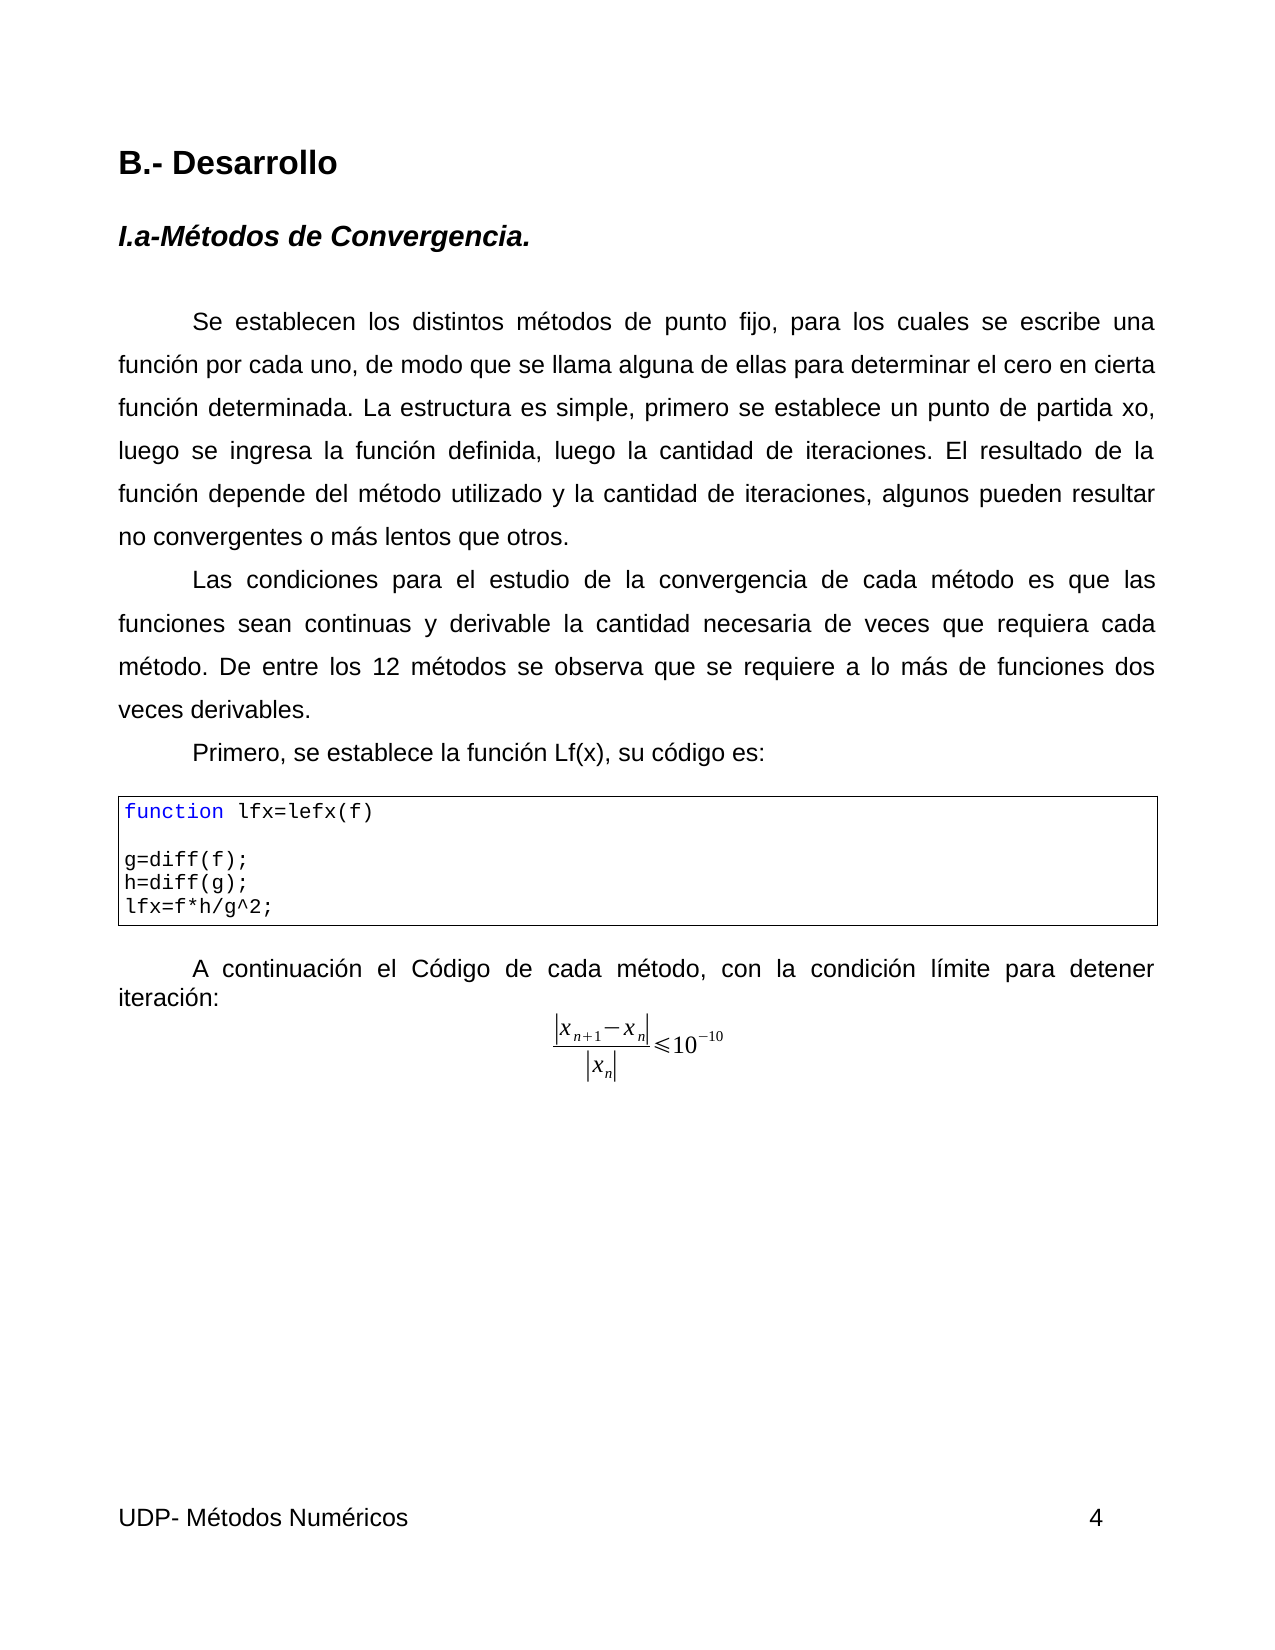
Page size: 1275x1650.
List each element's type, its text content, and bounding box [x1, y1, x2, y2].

subtitle I.a-Métodos de Convergencia. [118, 219, 1157, 253]
table_header function lfx=lefx(f) g=diff(f); h=diff(g); lfx=f*h/g^2; [119, 797, 1157, 925]
text Las condiciones para el estudio de la convergencia de cada método es que las funciones sean continuas y derivable la cantidad necesaria de veces que requiera cada método. De entre los 12 métodos se observa que se requiere a lo más de funciones dos veces derivables. [118, 565, 1157, 723]
text Primero, se establece la función Lf(x), su código es: [118, 738, 1157, 767]
subtitle B.- Desarrollo [118, 143, 1157, 182]
text A continuación el Código de cada método, con la condición límite para detener iteración: [118, 954, 1157, 1012]
text Se establecen los distintos métodos de punto fijo, para los cuales se escribe una función por cada uno, de modo que se llama alguna de ellas para determinar el cero en cierta función determinada. La estructura es simple, primero se establece un punto de partida xo, luego se ingresa la función definida, luego la cantidad de iteraciones. El resultado de la función depende del método utilizado y la cantidad de iteraciones, algunos pueden resultar no convergentes o más lentos que otros. [118, 307, 1157, 551]
